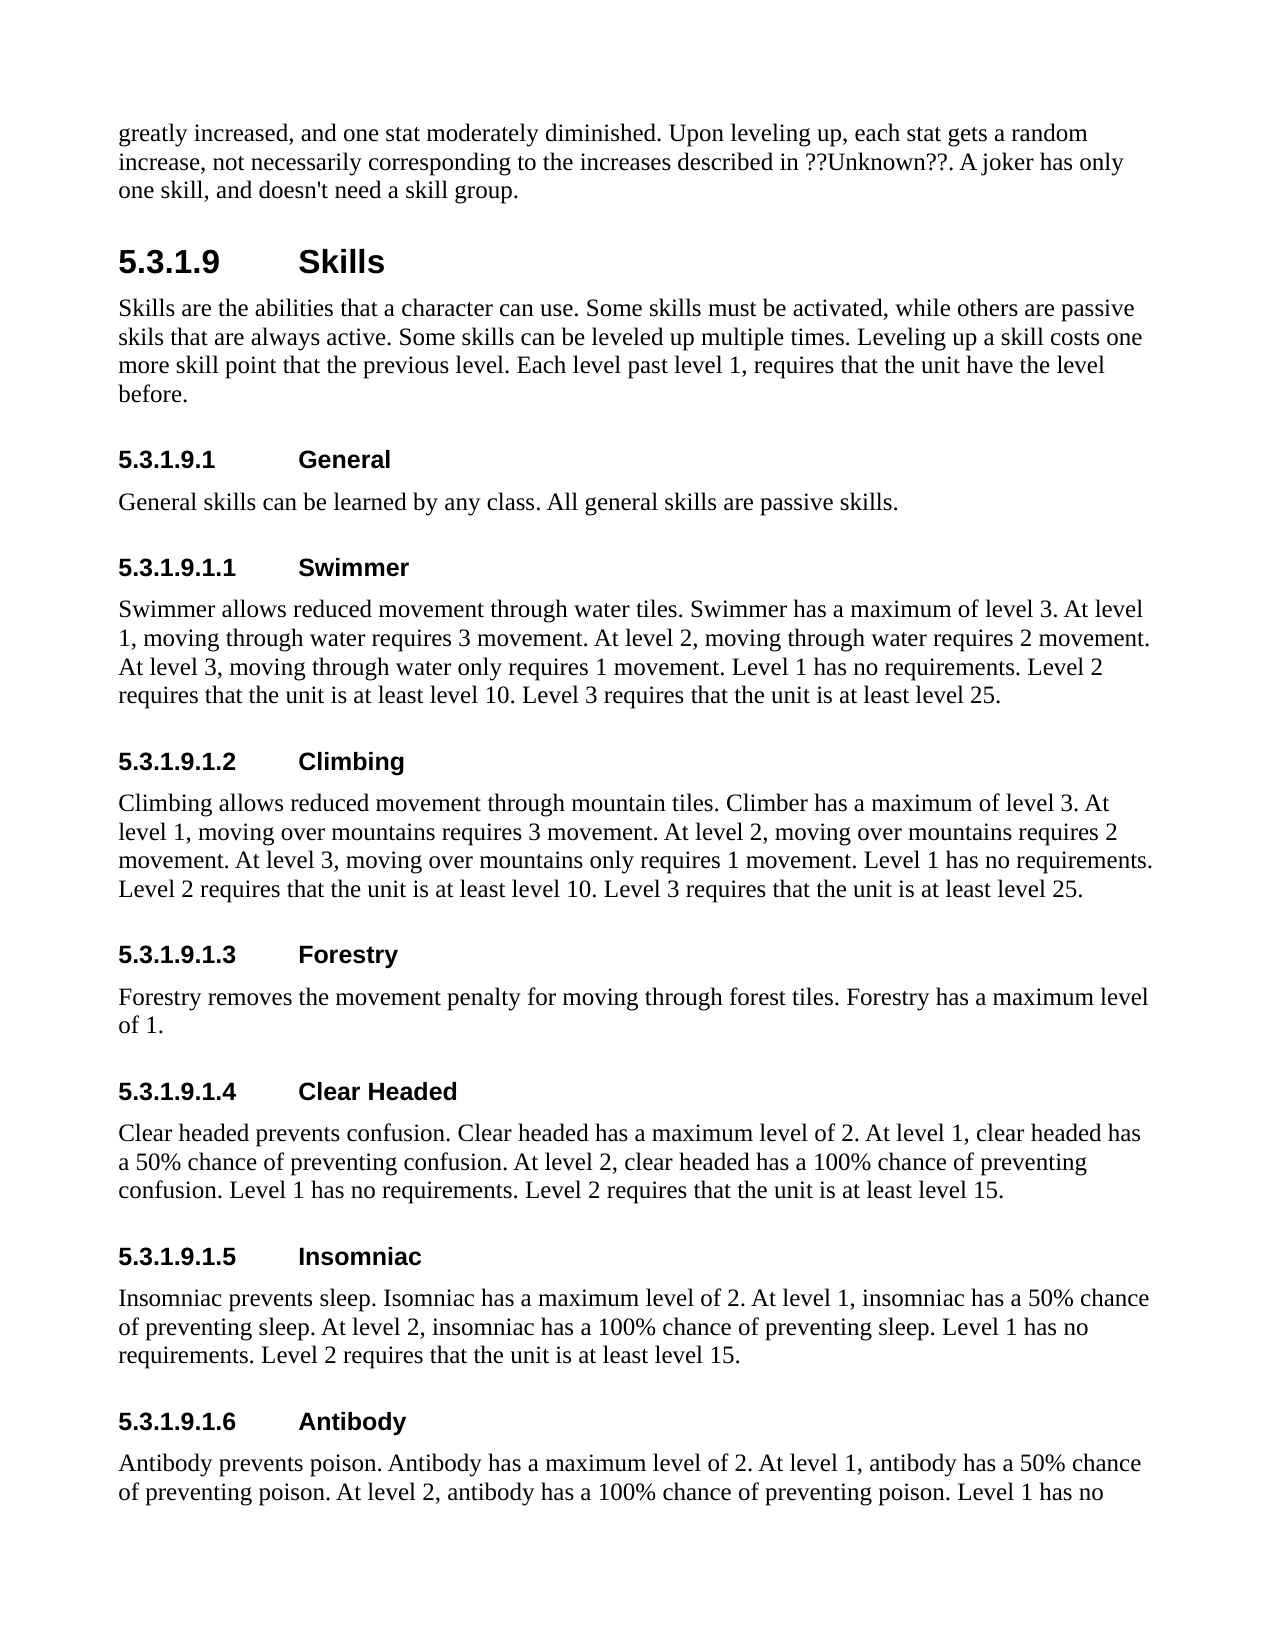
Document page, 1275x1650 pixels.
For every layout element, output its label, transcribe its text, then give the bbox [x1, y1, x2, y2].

text Skills are the abilities that a character can use. Some skills must be activated, while others are passive skils that are always active. Some skills can be leveled up multiple times. Leveling up a skill costs one more skill point that the previous level. Each level past level 1, requires that the unit have the level before. [118, 293, 1157, 408]
text Forestry removes the movement penalty for moving through forest tiles. Forestry has a maximum level of 1. [118, 982, 1157, 1039]
subtitle General [118, 445, 1157, 474]
text Clear headed prevents confusion. Clear headed has a maximum level of 2. At level 1, clear headed has a 50% chance of preventing confusion. At level 2, clear headed has a 100% chance of preventing confusion. Level 1 has no requirements. Level 2 requires that the unit is at least level 15. [118, 1118, 1157, 1204]
text Swimmer allows reduced movement through water tiles. Swimmer has a maximum of level 3. At level 1, moving through water requires 3 movement. At level 2, moving through water requires 2 movement. At level 3, moving through water only requires 1 movement. Level 1 has no requirements. Level 2 requires that the unit is at least level 10. Level 3 requires that the unit is at least level 25. [118, 594, 1157, 709]
text Antibody prevents poison. Antibody has a maximum level of 2. At level 1, antibody has a 50% chance of preventing poison. At level 2, antibody has a 100% chance of preventing poison. Level 1 has no [118, 1448, 1157, 1505]
text Insomniac prevents sleep. Isomniac has a maximum level of 2. At level 1, insomniac has a 50% chance of preventing sleep. At level 2, insomniac has a 100% chance of preventing sleep. Level 1 has no requirements. Level 2 requires that the unit is at least level 15. [118, 1283, 1157, 1369]
text General skills can be learned by any class. All general skills are passive skills. [118, 487, 1157, 515]
subtitle Clear Headed [118, 1077, 1157, 1105]
subtitle Insomniac [118, 1242, 1157, 1270]
subtitle Antibody [118, 1407, 1157, 1435]
subtitle Climbing [118, 747, 1157, 775]
subtitle Skills [118, 242, 1157, 280]
text Climbing allows reduced movement through mountain tiles. Climber has a maximum of level 3. At level 1, moving over mountains requires 3 movement. At level 2, moving over mountains requires 2 movement. At level 3, moving over mountains only requires 1 movement. Level 1 has no requirements. Level 2 requires that the unit is at least level 10. Level 3 requires that the unit is at least level 25. [118, 788, 1157, 903]
subtitle Swimmer [118, 553, 1157, 582]
text greatly increased, and one stat moderately diminished. Upon leveling up, each stat gets a random increase, not necessarily corresponding to the increases described in ??Unknown??. A joker has only one skill, and doesn't need a skill group. [118, 118, 1157, 204]
subtitle Forestry [118, 940, 1157, 969]
